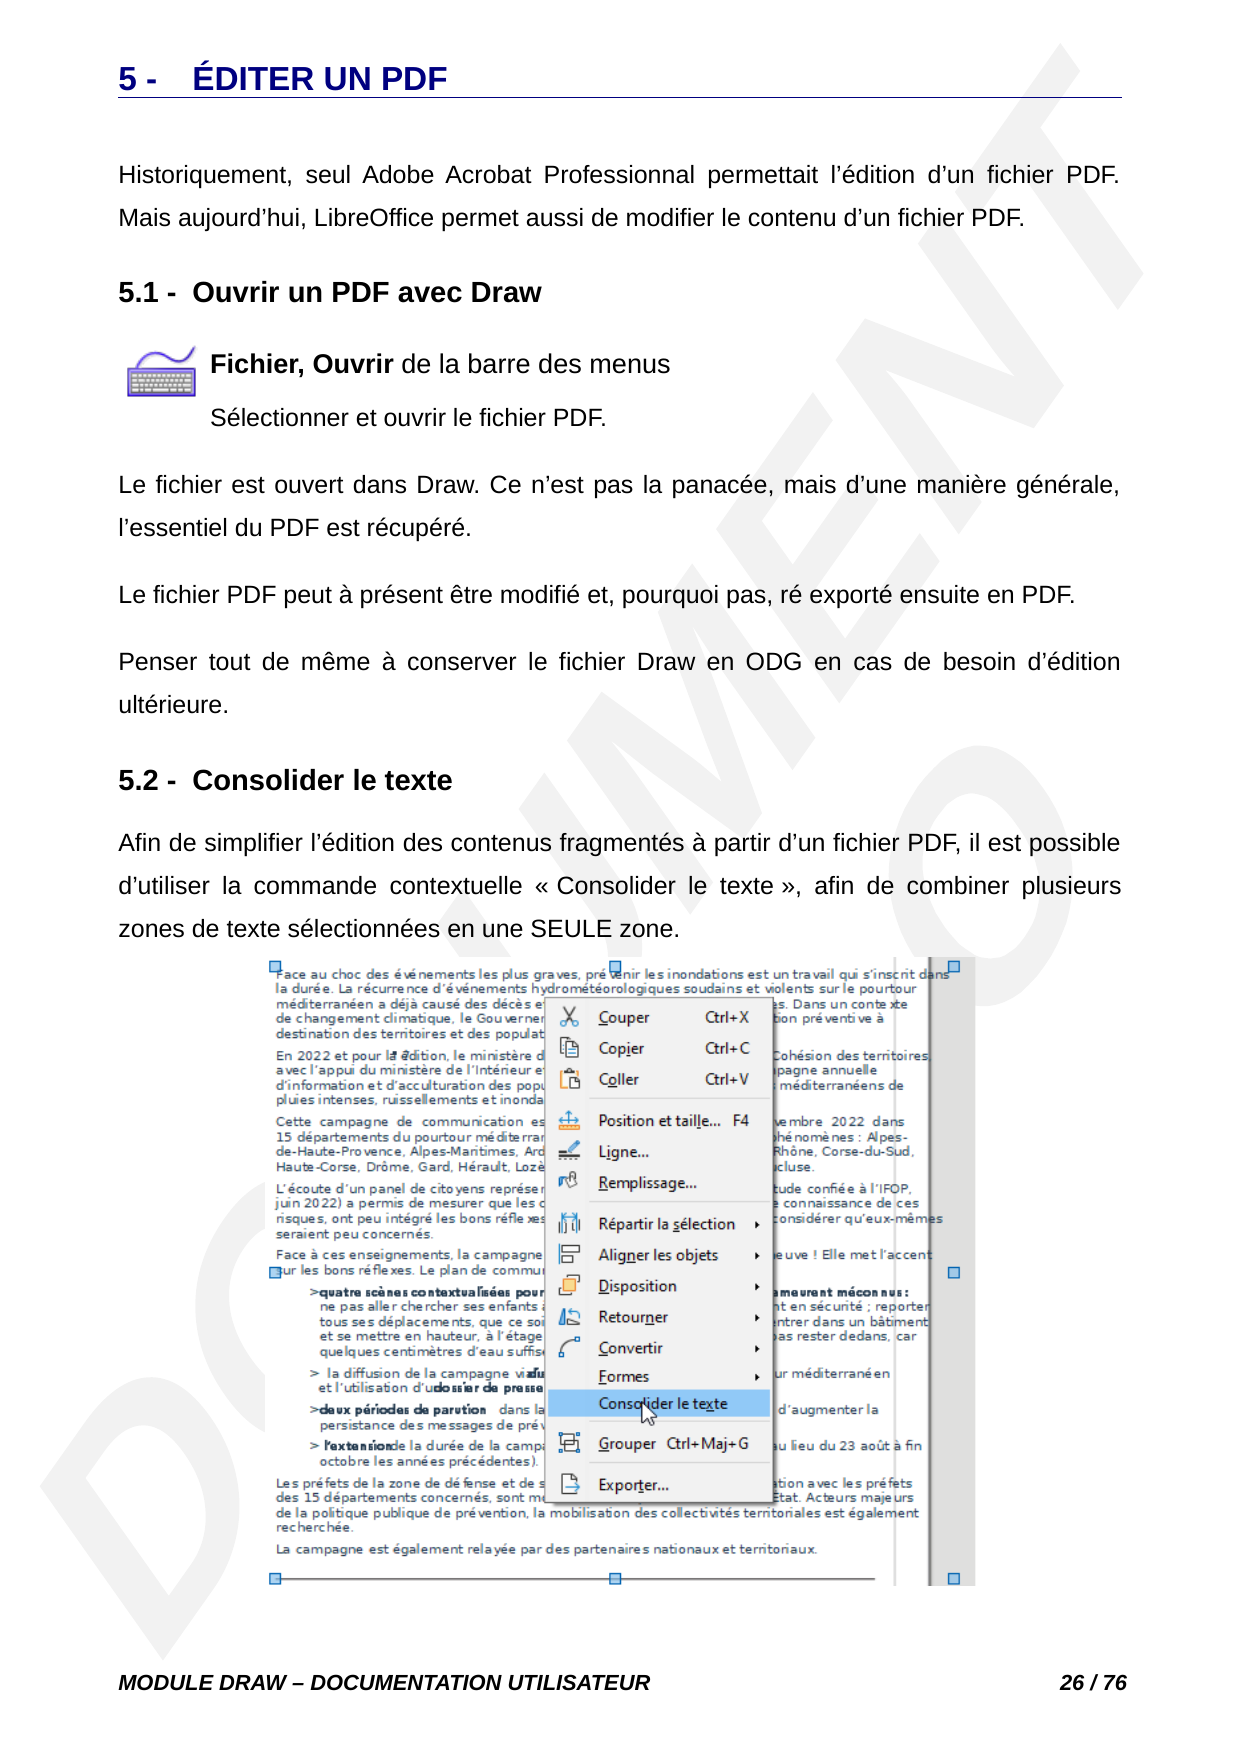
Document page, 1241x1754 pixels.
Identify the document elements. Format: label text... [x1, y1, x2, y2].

subtitle Éditer un PDF [118, 59, 1122, 97]
text Le fichier est ouvert dans Draw. Ce n’est pas la panacée, mais d’une manière générale, l’essentiel du PDF est récupéré. [118, 470, 1122, 542]
picture [265, 957, 976, 1586]
text Afin de simplifier l’édition des contenus fragmentés à partir d’un fichier PDF, il est possible d’utiliser la commande contextuelle « Consolider le texte », afin de combiner plusieurs zones de texte sélectionnées en une SEULE zone. [118, 828, 1122, 943]
text Penser tout de même à conserver le fichier Draw en ODG en cas de besoin d’édition ultérieure. [118, 647, 1122, 719]
subtitle Ouvrir un PDF avec Draw [118, 275, 1122, 309]
text Le fichier PDF peut à présent être modifié et, pourquoi pas, ré exporté ensuite en PDF. [118, 580, 1122, 609]
text Fichier, Ouvrir de la barre des menus [198, 348, 1122, 380]
text Historiquement, seul Adobe Acrobat Professionnal permettait l’édition d’un fichier PDF. Mais aujourd’hui, LibreOffice permet aussi de modifier le contenu d’un fichier PDF. [118, 160, 1122, 232]
picture [123, 336, 198, 411]
subtitle Consolider le texte [118, 762, 1122, 796]
text Sélectionner et ouvrir le fichier PDF. [118, 403, 1122, 432]
